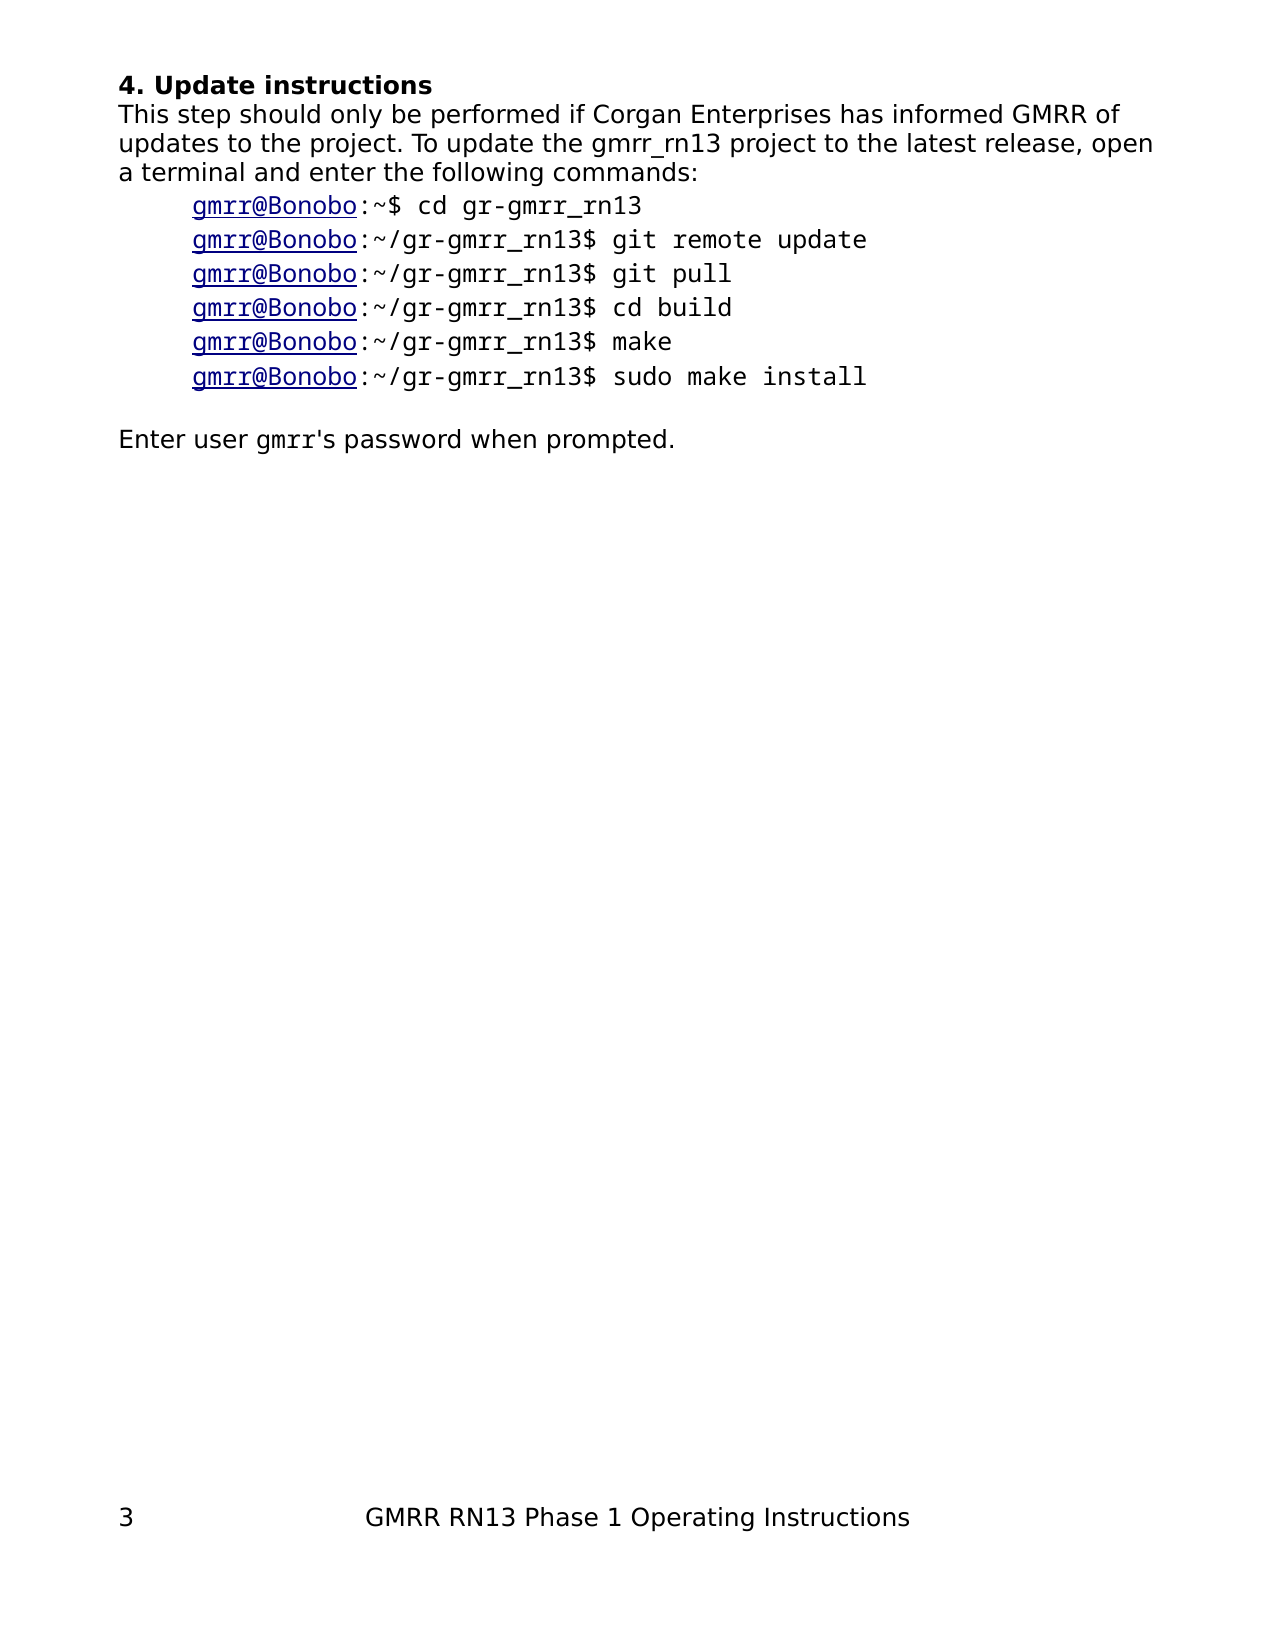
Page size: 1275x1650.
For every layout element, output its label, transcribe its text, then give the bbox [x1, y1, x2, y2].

text This step should only be performed if Corgan Enterprises has informed GMRR of updates to the project. To update the gmrr_rn13 project to the latest release, open a terminal and enter the following commands: [118, 100, 1157, 188]
text gmrr@Bonobo:~/gr-gmrr_rn13$ git remote update [118, 222, 1157, 256]
text gmrr@Bonobo:~/gr-gmrr_rn13$ cd build [118, 290, 1157, 324]
text gmrr@Bonobo:~$ cd gr-gmrr_rn13 [118, 188, 1157, 222]
text gmrr@Bonobo:~/gr-gmrr_rn13$ make [118, 324, 1157, 358]
text Enter user gmrr's password when prompted. [118, 421, 1157, 455]
text gmrr@Bonobo:~/gr-gmrr_rn13$ git pull [118, 256, 1157, 290]
text gmrr@Bonobo:~/gr-gmrr_rn13$ sudo make install [118, 358, 1157, 392]
text 4. Update instructions [118, 71, 1157, 100]
